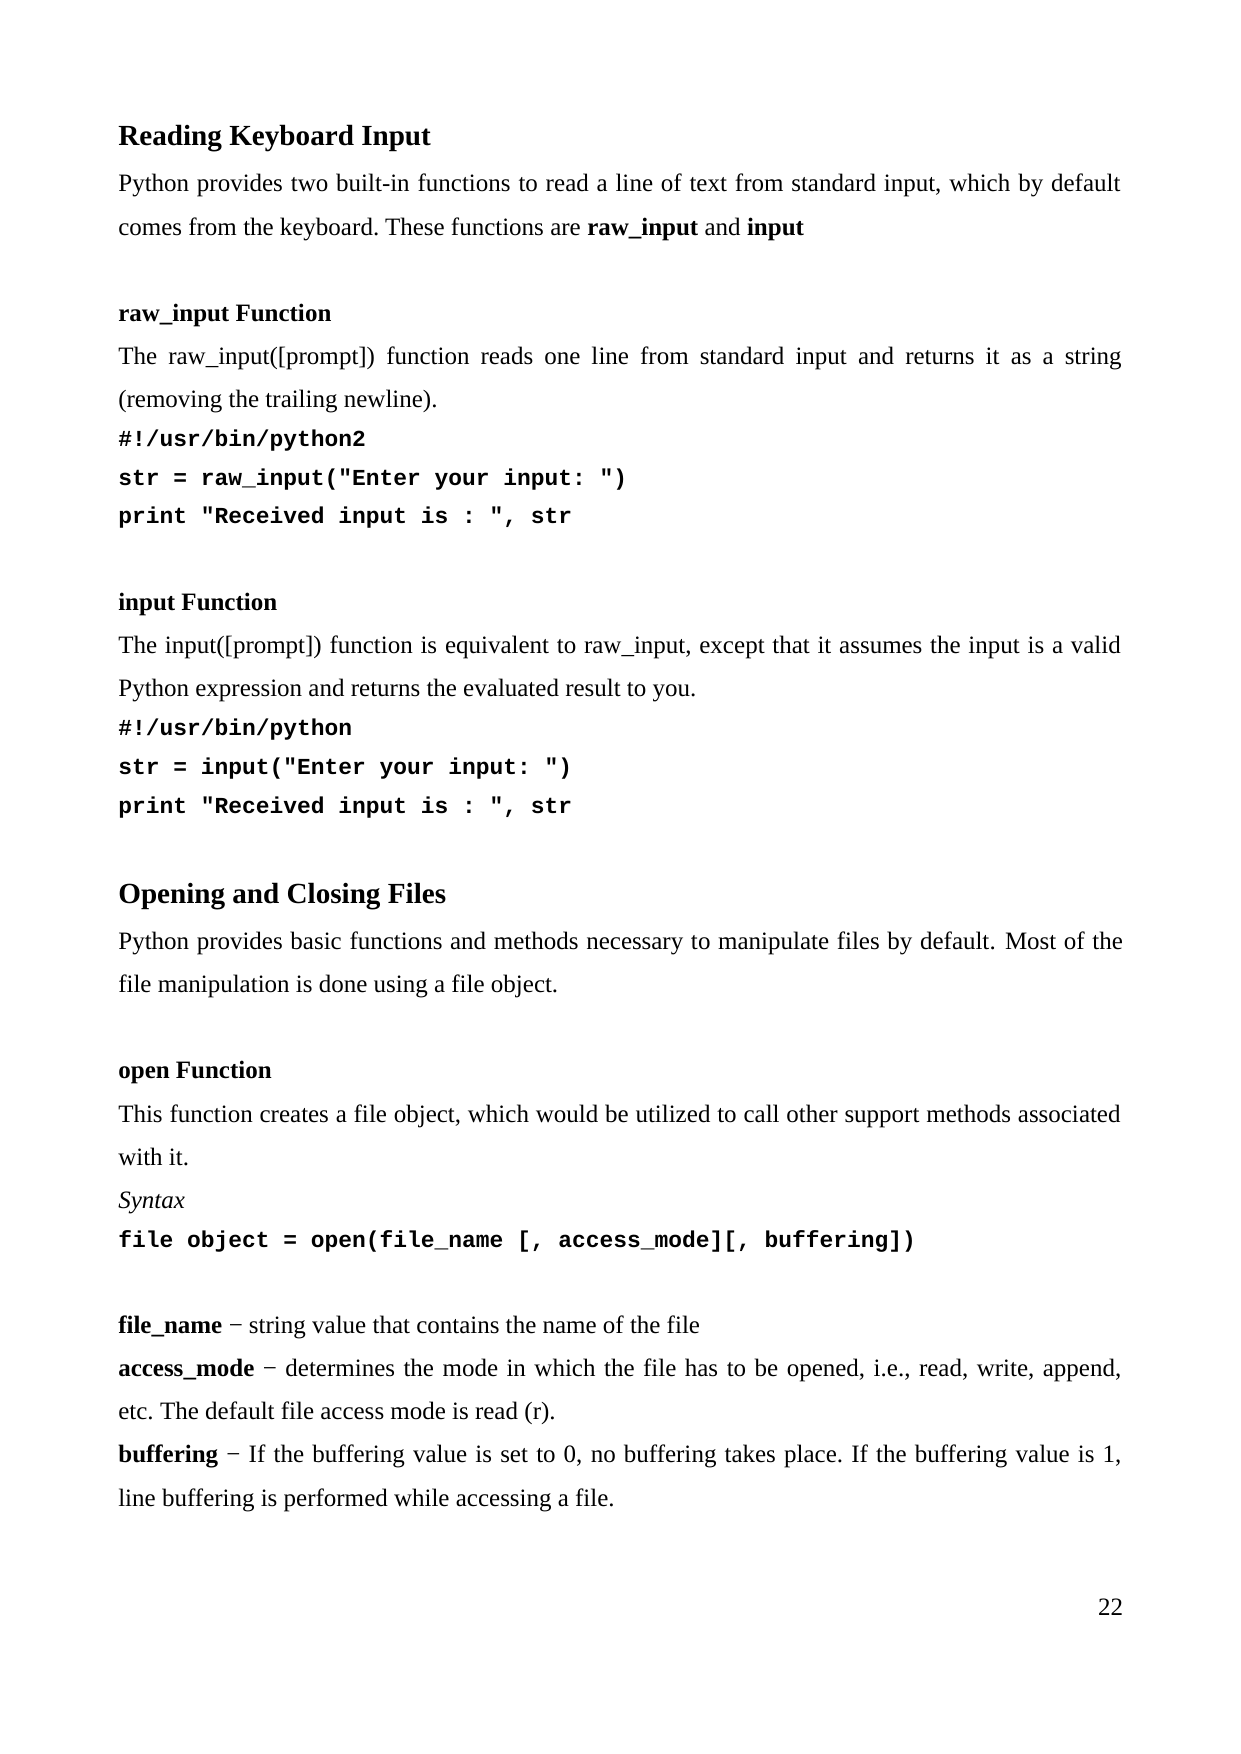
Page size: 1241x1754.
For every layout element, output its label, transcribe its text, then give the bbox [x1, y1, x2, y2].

text print "Received input is : ", str [118, 794, 1123, 820]
text file_name − string value that contains the name of the file [118, 1310, 1123, 1339]
text file object = open(file_name [, access_mode][, buffering]) [118, 1228, 1123, 1254]
text Python provides two built-in functions to read a line of text from standard input, which by default comes from the keyboard. These functions are raw_input and input [118, 168, 1123, 240]
subtitle raw_input Function [118, 298, 1123, 327]
text #!/usr/bin/python2 [118, 427, 1123, 453]
subtitle open Function [118, 1056, 1123, 1084]
text buffering − If the buffering value is set to 0, no buffering takes place. If the buffering value is 1, line buffering is performed while accessing a file. [118, 1439, 1123, 1511]
text str = input("Enter your input: ") [118, 755, 1123, 781]
text The input([prompt]) function is equivalent to raw_input, except that it assumes the input is a valid Python expression and returns the evaluated result to you. [118, 630, 1123, 702]
text The raw_input([prompt]) function reads one line from standard input and returns it as a string (removing the trailing newline). [118, 341, 1123, 413]
subtitle input Function [118, 587, 1123, 616]
text This function creates a file object, which would be utilized to call other support methods associated with it. [118, 1099, 1123, 1171]
subtitle Opening and Closing Files [118, 876, 1123, 909]
text #!/usr/bin/python [118, 716, 1123, 742]
text Python provides basic functions and methods necessary to manipulate files by default. Most of the file manipulation is done using a file object. [118, 926, 1123, 998]
text access_mode − determines the mode in which the file has to be opened, i.e., read, write, append, etc. The default file access mode is read (r). [118, 1353, 1123, 1425]
text print "Received input is : ", str [118, 505, 1123, 531]
text Syntax [118, 1185, 1123, 1214]
subtitle Reading Keyboard Input [118, 118, 1123, 152]
text str = raw_input("Enter your input: ") [118, 466, 1123, 492]
